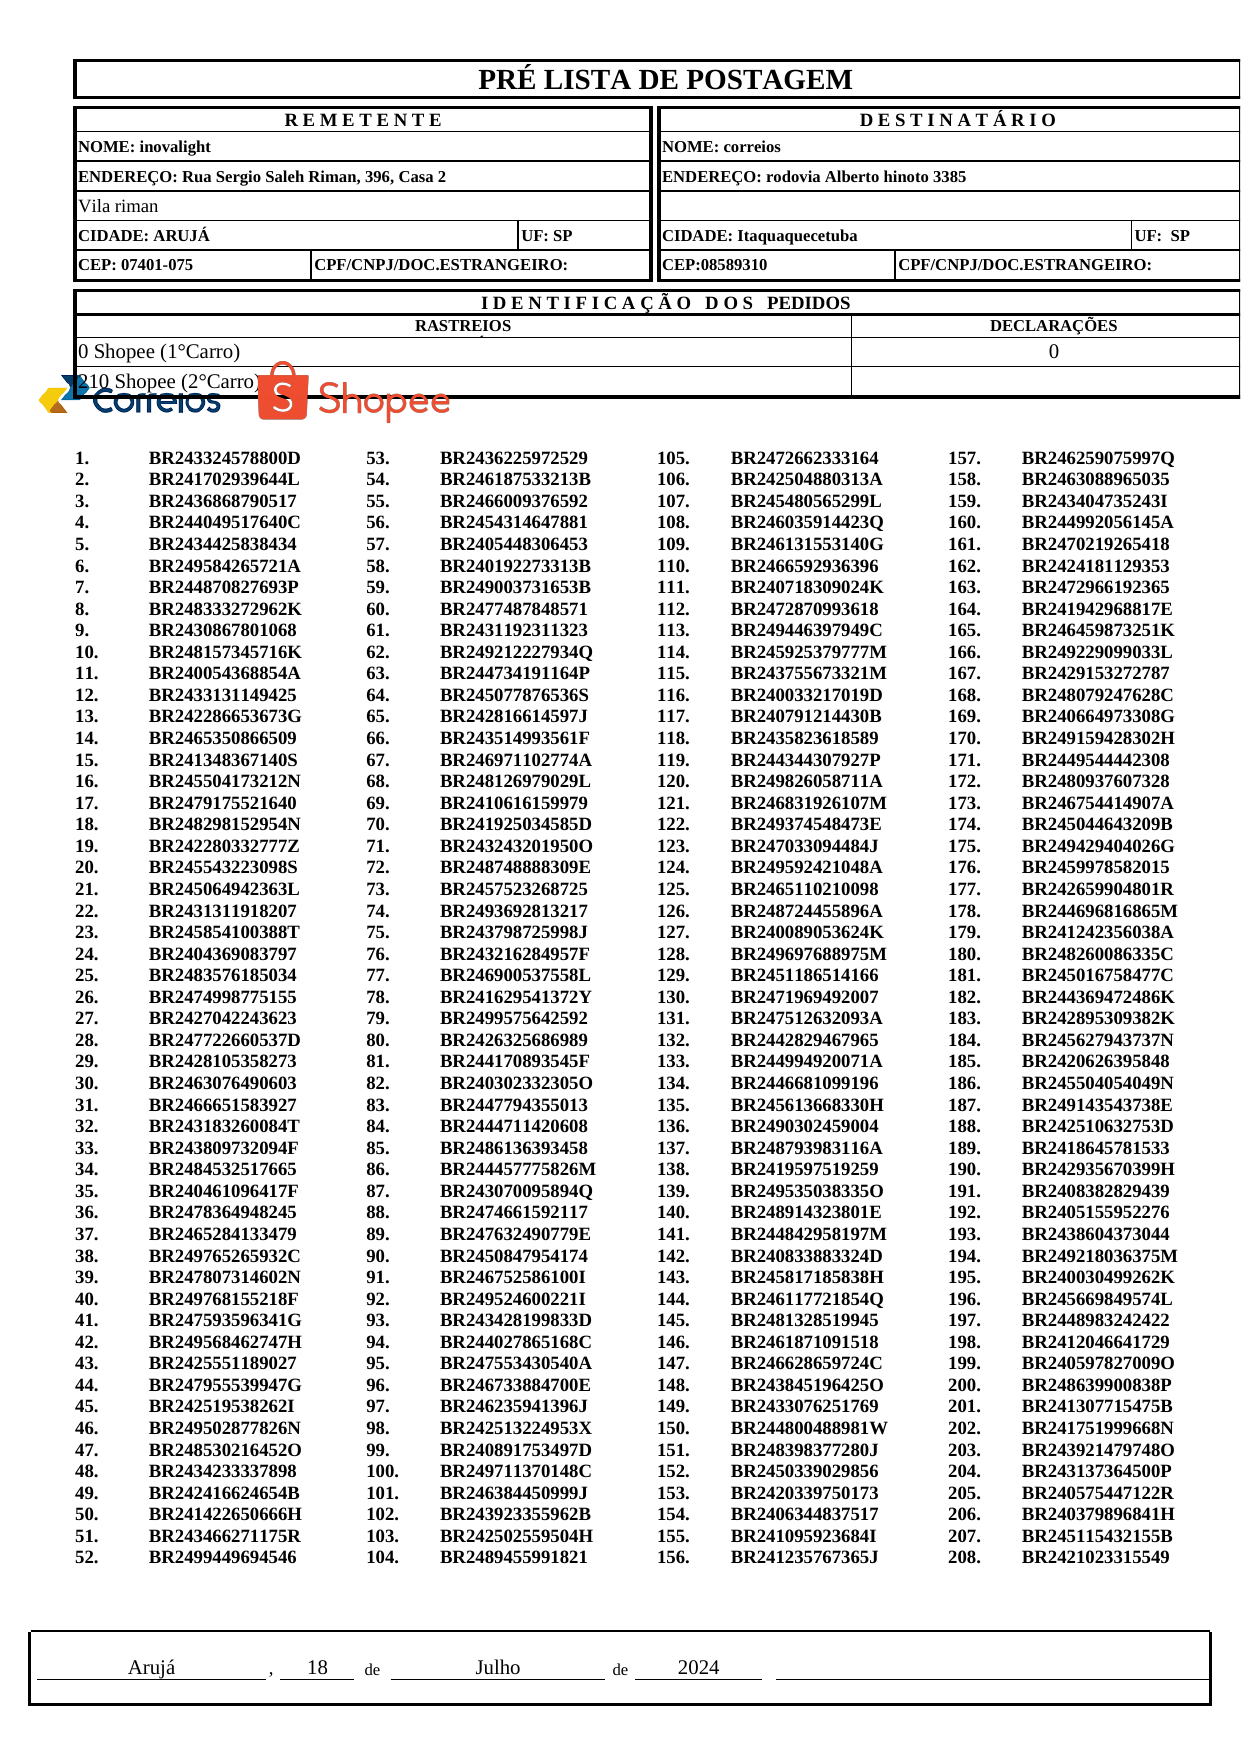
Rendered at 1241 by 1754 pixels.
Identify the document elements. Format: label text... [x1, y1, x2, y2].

list BR244027865168C [366, 1331, 620, 1352]
list BR243921479748O [948, 1438, 1240, 1460]
list BR249003731653B [366, 576, 620, 598]
list BR241348367140S [75, 748, 329, 770]
list BR247955539947G [75, 1374, 329, 1395]
list BR240597827009O [948, 1352, 1240, 1374]
list BR2481328519945 [657, 1309, 911, 1331]
list BR246235941396J [366, 1395, 620, 1417]
list BR243755673321M [657, 662, 911, 684]
list BR248748888309E [366, 856, 620, 878]
list BR248914323801E [657, 1201, 911, 1223]
list BR240891753497D [366, 1438, 620, 1460]
list BR244344307927P [657, 748, 911, 770]
list BR247553430540A [366, 1352, 620, 1374]
list BR243183260084T [75, 1115, 329, 1137]
list BR247033094484J [657, 835, 911, 856]
list BR240033217019D [657, 684, 911, 705]
list BR248260086335C [948, 943, 1240, 964]
list BR2463076490603 [75, 1072, 329, 1093]
list BR248530216452O [75, 1438, 329, 1460]
list BR2450847954174 [366, 1244, 620, 1266]
list BR2405448306453 [366, 533, 620, 554]
list BR2418645781533 [948, 1137, 1240, 1158]
list BR240379896841H [948, 1503, 1240, 1525]
list BR242935670399H [948, 1158, 1240, 1180]
list BR248793983116A [657, 1137, 911, 1158]
list BR248298152954N [75, 813, 329, 835]
list BR244992056145A [948, 511, 1240, 533]
list BR2425551189027 [75, 1352, 329, 1374]
list BR243137364500P [948, 1460, 1240, 1482]
list BR240664973308G [948, 705, 1240, 727]
list BR2421023315549 [948, 1546, 1240, 1568]
list BR247807314602N [75, 1266, 329, 1288]
list BR246971102774A [366, 748, 620, 770]
list BR240833883324D [657, 1244, 911, 1266]
list BR242280332777Z [75, 835, 329, 856]
list BR249429404026G [948, 835, 1240, 856]
list BR2434425838434 [75, 533, 329, 554]
list BR2436868790517 [75, 490, 329, 511]
list BR242510632753D [948, 1115, 1240, 1137]
list BR245627943737N [948, 1029, 1240, 1050]
list BR248398377280J [657, 1438, 911, 1460]
list BR243324578800D [75, 447, 329, 468]
list BR245504173212N [75, 770, 329, 792]
list BR243243201950O [366, 835, 620, 856]
list BR244369472486K [948, 986, 1240, 1007]
list BR2459978582015 [948, 856, 1240, 878]
list BR249524600221I [366, 1288, 620, 1309]
list BR243514993561F [366, 727, 620, 748]
list BR2499575642592 [366, 1007, 620, 1029]
list BR246187533213B [366, 468, 620, 490]
list BR2426325686989 [366, 1029, 620, 1050]
list BR2431192311323 [366, 619, 620, 641]
list BR248157345716K [75, 641, 329, 662]
list BR244049517640C [75, 511, 329, 533]
list BR245669849574L [948, 1288, 1240, 1309]
list BR249568462747H [75, 1331, 329, 1352]
list BR245016758477C [948, 964, 1240, 986]
list BR2470219265418 [948, 533, 1240, 554]
list BR248639900838P [948, 1374, 1240, 1395]
list BR2477487848571 [366, 598, 620, 619]
list BR2450339029856 [657, 1460, 911, 1482]
list BR248126979029L [366, 770, 620, 792]
list BR2444711420608 [366, 1115, 620, 1137]
list BR249159428302H [948, 727, 1240, 748]
list BR243216284957F [366, 943, 620, 964]
list BR2466592936396 [657, 554, 911, 576]
list BR240054368854A [75, 662, 329, 684]
list BR249143543738E [948, 1093, 1240, 1115]
list BR2419597519259 [657, 1158, 911, 1180]
list BR2438604373044 [948, 1223, 1240, 1244]
list BR2484532517665 [75, 1158, 329, 1180]
list BR246459873251K [948, 619, 1240, 641]
list BR249446397949C [657, 619, 911, 641]
list BR2454314647881 [366, 511, 620, 533]
list BR2433076251769 [657, 1395, 911, 1417]
list BR241702939644L [75, 468, 329, 490]
list BR2427042243623 [75, 1007, 329, 1029]
list BR245817185838H [657, 1266, 911, 1288]
list BR246754414907A [948, 792, 1240, 813]
list BR2472662333164 [657, 447, 911, 468]
list BR244457775826M [366, 1158, 620, 1180]
list BR245504054049N [948, 1072, 1240, 1093]
list BR2472870993618 [657, 598, 911, 619]
list BR240089053624K [657, 921, 911, 943]
list BR243798725998J [366, 921, 620, 943]
list BR240302332305O [366, 1072, 620, 1093]
list BR246831926107M [657, 792, 911, 813]
list BR244870827693P [75, 576, 329, 598]
list BR244800488981W [657, 1417, 911, 1438]
list BR2489455991821 [366, 1546, 620, 1568]
list BR247512632093A [657, 1007, 911, 1029]
list BR241942968817E [948, 598, 1240, 619]
list BR244170893545F [366, 1050, 620, 1072]
list BR249229099033L [948, 641, 1240, 662]
list BR2428105358273 [75, 1050, 329, 1072]
list BR2466651583927 [75, 1093, 329, 1115]
list BR242286653673G [75, 705, 329, 727]
list BR242502559504H [366, 1525, 620, 1546]
list BR243404735243I [948, 490, 1240, 511]
list BR249826058711A [657, 770, 911, 792]
list BR244696816865M [948, 899, 1240, 921]
list BR243070095894Q [366, 1180, 620, 1201]
list BR2446681099196 [657, 1072, 911, 1093]
list BR243923355962B [366, 1503, 620, 1525]
list BR245044643209B [948, 813, 1240, 835]
list BR2480937607328 [948, 770, 1240, 792]
list BR242659904801R [948, 878, 1240, 899]
list BR241422650666H [75, 1503, 329, 1525]
list BR244734191164P [366, 662, 620, 684]
list BR241242356038A [948, 921, 1240, 943]
list BR249711370148C [366, 1460, 620, 1482]
list BR245480565299L [657, 490, 911, 511]
list BR2478364948245 [75, 1201, 329, 1223]
list BR248724455896A [657, 899, 911, 921]
list BR240575447122R [948, 1482, 1240, 1503]
list BR246035914423Q [657, 511, 911, 533]
list BR2474661592117 [366, 1201, 620, 1223]
list BR244994920071A [657, 1050, 911, 1072]
list BR2461871091518 [657, 1331, 911, 1352]
list BR2404369083797 [75, 943, 329, 964]
list BR246733884700E [366, 1374, 620, 1395]
list BR246384450999J [366, 1482, 620, 1503]
list BR245115432155B [948, 1525, 1240, 1546]
list BR249218036375M [948, 1244, 1240, 1266]
list BR2430867801068 [75, 619, 329, 641]
list BR2447794355013 [366, 1093, 620, 1115]
list BR2408382829439 [948, 1180, 1240, 1201]
list BR2435823618589 [657, 727, 911, 748]
list BR2479175521640 [75, 792, 329, 813]
list BR240461096417F [75, 1180, 329, 1201]
list BR241925034585D [366, 813, 620, 835]
list BR243428199833D [366, 1309, 620, 1331]
list BR2433131149425 [75, 684, 329, 705]
list BR2434233337898 [75, 1460, 329, 1482]
list BR249765265932C [75, 1244, 329, 1266]
list BR245543223098S [75, 856, 329, 878]
list BR247722660537D [75, 1029, 329, 1050]
list BR2472966192365 [948, 576, 1240, 598]
list BR2465350866509 [75, 727, 329, 748]
list BR2499449694546 [75, 1546, 329, 1568]
list BR246752586100I [366, 1266, 620, 1288]
list BR2412046641729 [948, 1331, 1240, 1352]
list BR248079247628C [948, 684, 1240, 705]
list BR249502877826N [75, 1417, 329, 1438]
list BR2486136393458 [366, 1137, 620, 1158]
list BR242504880313A [657, 468, 911, 490]
list BR2490302459004 [657, 1115, 911, 1137]
list BR2465110210098 [657, 878, 911, 899]
list BR243809732094F [75, 1137, 329, 1158]
list BR241235767365J [657, 1546, 911, 1568]
list BR247593596341G [75, 1309, 329, 1331]
list BR246131553140G [657, 533, 911, 554]
list BR2457523268725 [366, 878, 620, 899]
list BR243845196425O [657, 1374, 911, 1395]
list BR246117721854Q [657, 1288, 911, 1309]
list BR2410616159979 [366, 792, 620, 813]
list BR240192273313B [366, 554, 620, 576]
list BR2431311918207 [75, 899, 329, 921]
list BR241629541372Y [366, 986, 620, 1007]
list BR248333272962K [75, 598, 329, 619]
list BR2448983242422 [948, 1309, 1240, 1331]
list BR246628659724C [657, 1352, 911, 1374]
list BR245077876536S [366, 684, 620, 705]
list BR242416624654B [75, 1482, 329, 1503]
list BR247632490779E [366, 1223, 620, 1244]
list BR2451186514166 [657, 964, 911, 986]
list BR241307715475B [948, 1395, 1240, 1417]
list BR2493692813217 [366, 899, 620, 921]
list BR245854100388T [75, 921, 329, 943]
list BR2465284133479 [75, 1223, 329, 1244]
list BR2449544442308 [948, 748, 1240, 770]
list BR242895309382K [948, 1007, 1240, 1029]
list BR249212227934Q [366, 641, 620, 662]
list BR242519538262I [75, 1395, 329, 1417]
list BR249584265721A [75, 554, 329, 576]
list BR2466009376592 [366, 490, 620, 511]
list BR2424181129353 [948, 554, 1240, 576]
list BR245064942363L [75, 878, 329, 899]
list BR2463088965035 [948, 468, 1240, 490]
list BR241751999668N [948, 1417, 1240, 1438]
list BR240030499262K [948, 1266, 1240, 1288]
list BR249535038335O [657, 1180, 911, 1201]
list BR249592421048A [657, 856, 911, 878]
list BR244842958197M [657, 1223, 911, 1244]
list BR249768155218F [75, 1288, 329, 1309]
list BR2442829467965 [657, 1029, 911, 1050]
list BR245925379777M [657, 641, 911, 662]
list BR245613668330H [657, 1093, 911, 1115]
list BR2405155952276 [948, 1201, 1240, 1223]
list BR2436225972529 [366, 447, 620, 468]
list BR2483576185034 [75, 964, 329, 986]
list BR2429153272787 [948, 662, 1240, 684]
list BR2474998775155 [75, 986, 329, 1007]
list BR2420626395848 [948, 1050, 1240, 1072]
list BR243466271175R [75, 1525, 329, 1546]
list BR241095923684I [657, 1525, 911, 1546]
list BR240718309024K [657, 576, 911, 598]
list BR246900537558L [366, 964, 620, 986]
list BR242513224953X [366, 1417, 620, 1438]
list BR249697688975M [657, 943, 911, 964]
list BR2471969492007 [657, 986, 911, 1007]
list BR246259075997Q [948, 447, 1240, 468]
list BR249374548473E [657, 813, 911, 835]
list BR2406344837517 [657, 1503, 911, 1525]
list BR240791214430B [657, 705, 911, 727]
list BR2420339750173 [657, 1482, 911, 1503]
list BR242816614597J [366, 705, 620, 727]
